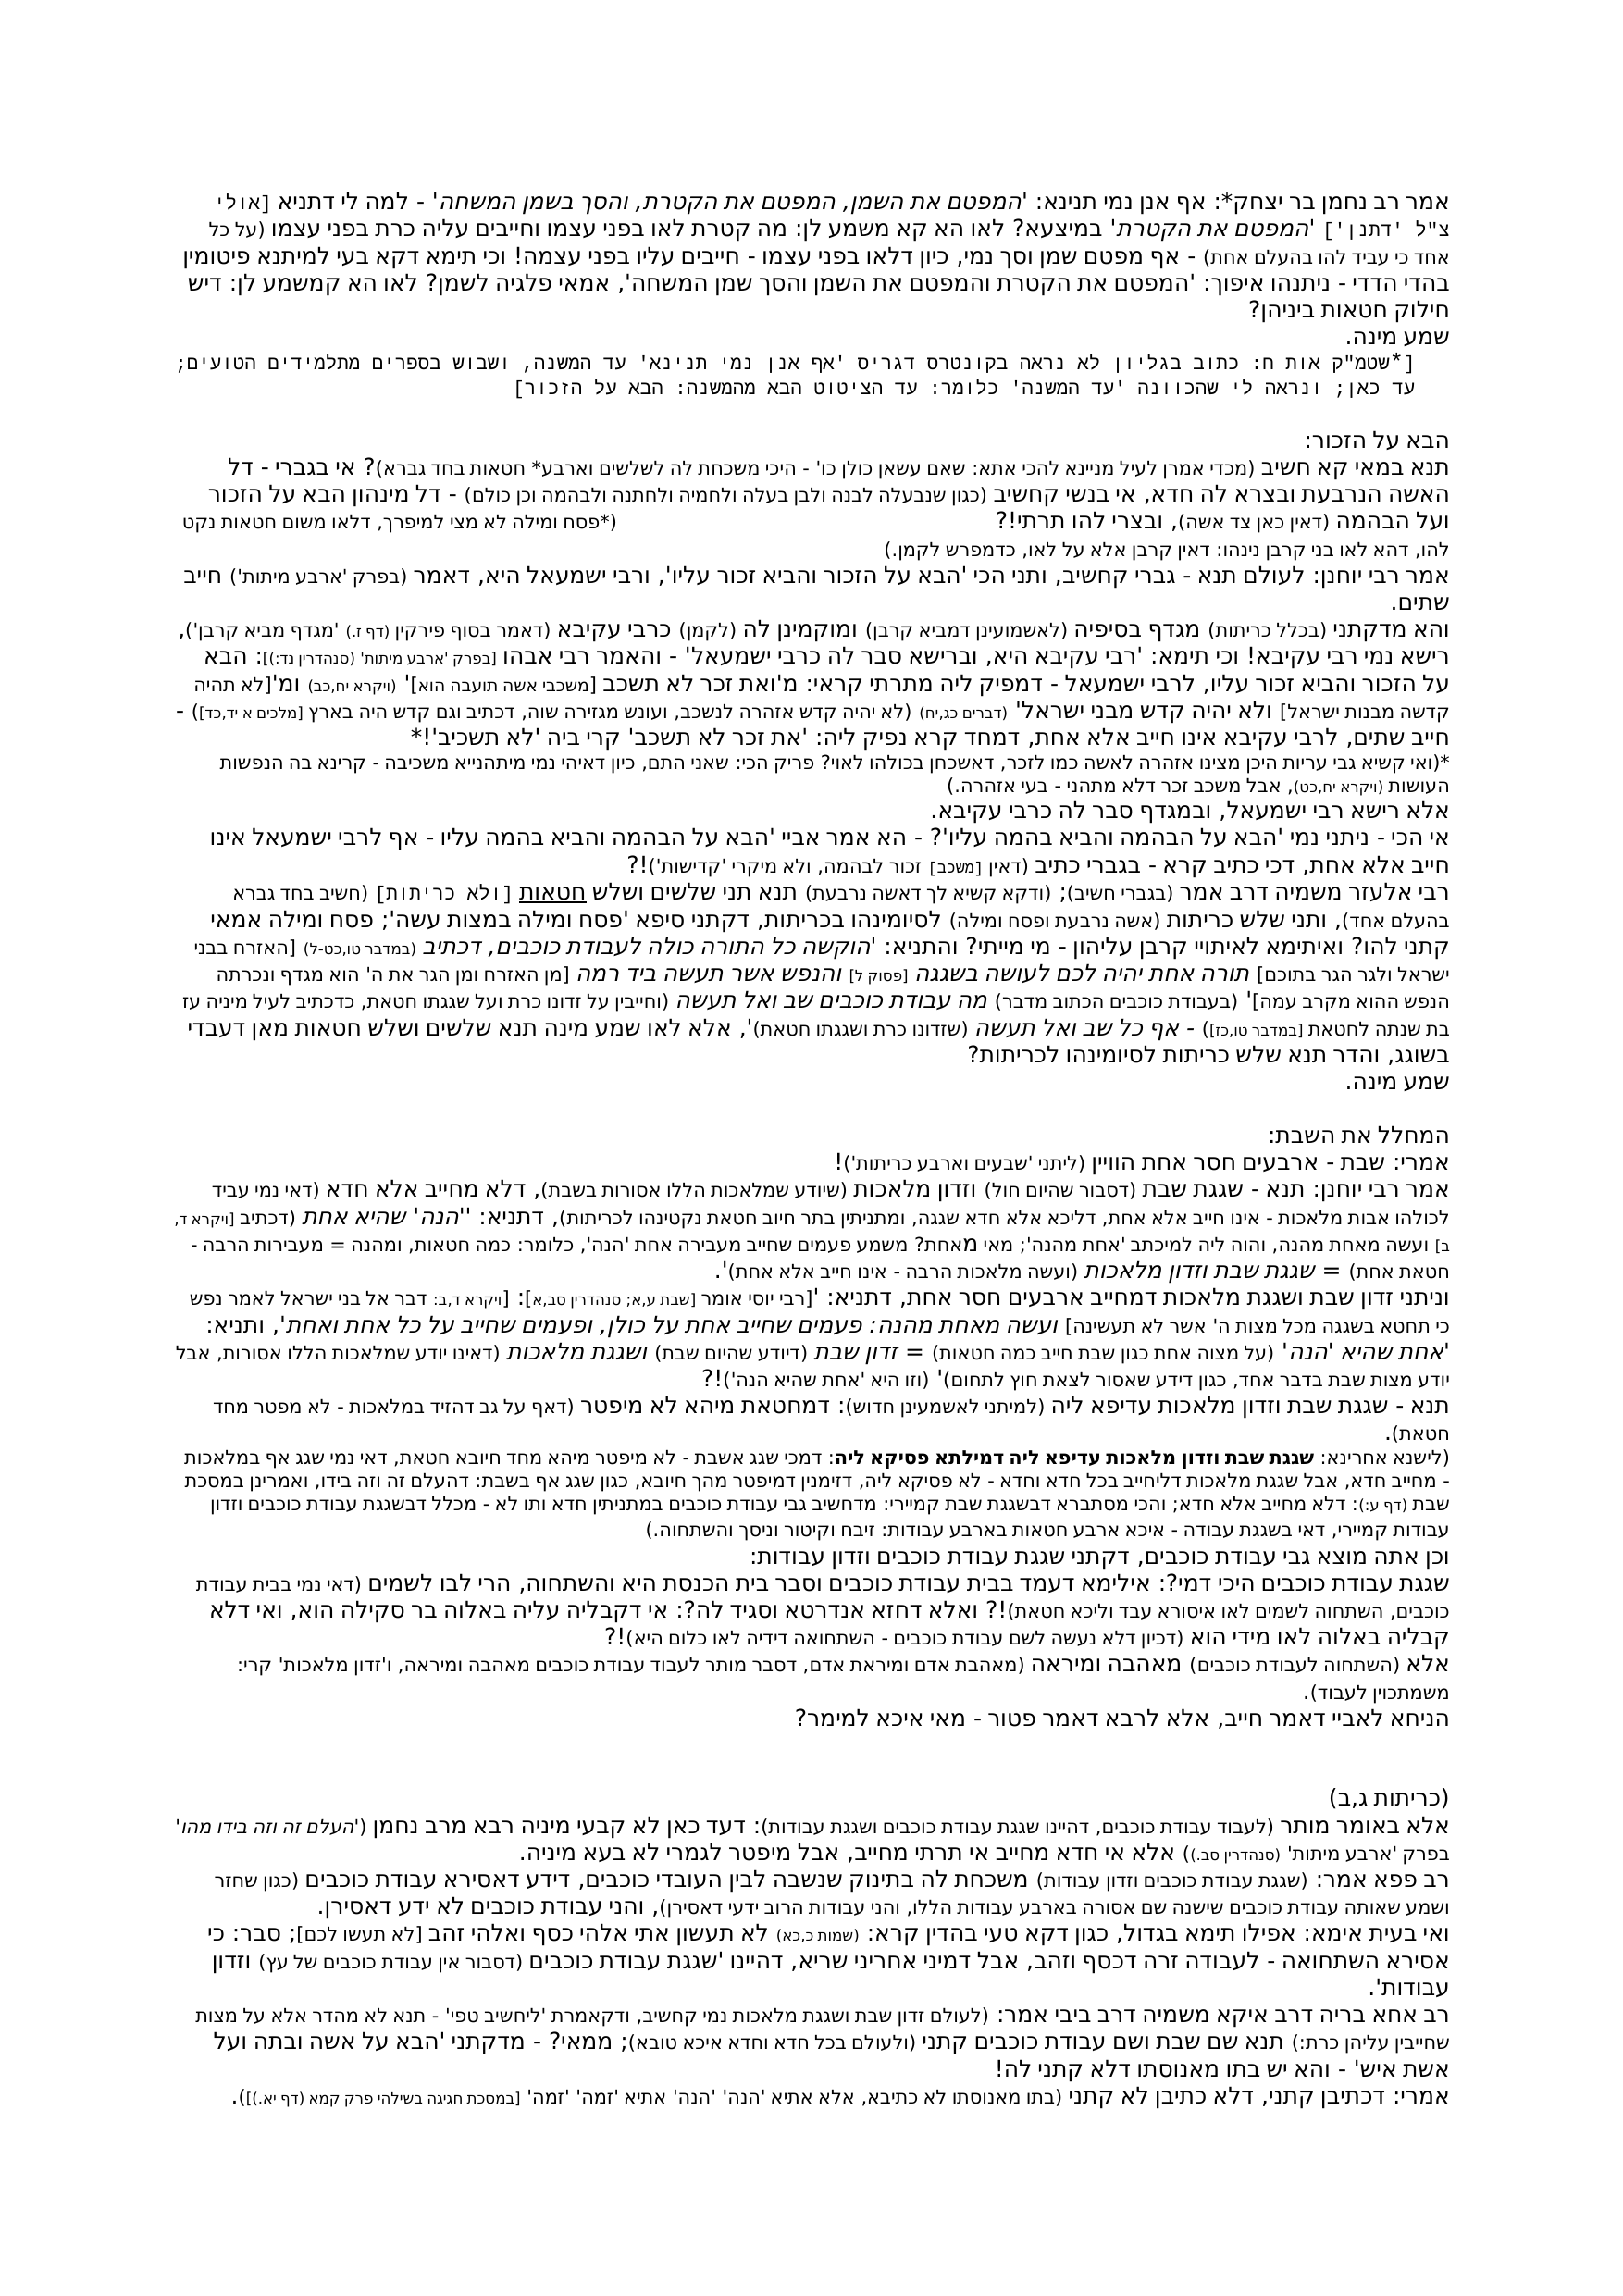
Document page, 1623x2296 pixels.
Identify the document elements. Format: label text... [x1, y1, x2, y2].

text הניחא לאביי דאמר חייב, אלא לרבא דאמר פטור - מאי איכא למימר? [173, 1705, 1450, 1731]
text אלא רישא רבי ישמעאל, ובמגדף סבר לה כרבי עקיבא. [173, 798, 1450, 825]
text (לישנא אחרינא: שגגת שבת וזדון מלאכות עדיפא ליה דמילתא פסיקא ליה: דמכי שגג אשבת - לא מיפטר מיהא מחד חיובא חטאת, דאי נמי שגג אף במלאכות - מחייב חדא, אבל שגגת מלאכות דליחייב בכל חדא וחדא - לא פסיקא ליה, דזימנין דמיפטר מהך חיובא, כגון שגג אף בשבת: דהעלם זה וזה בידו, ואמרינן במסכת שבת (דף ע:): דלא מחייב אלא חדא; והכי מסתברא דבשגגת שבת קמיירי: מדחשיב גבי עבודת כוכבים במתניתין חדא ותו לא - מכלל דבשגגת עבודת כוכבים וזדון עבודות קמיירי, דאי בשגגת עבודה - איכא ארבע חטאות בארבע עבודות: זיבח וקיטור וניסך והשתחוה.) [173, 1446, 1450, 1543]
text אמרי: שבת - ארבעים חסר אחת הוויין (ליתני 'שבעים וארבע כריתות')! [173, 1148, 1450, 1176]
text אמר רבי יוחנן: לעולם תנא - גברי קחשיב, ותני הכי 'הבא על הזכור והביא זכור עליו', ורבי ישמעאל היא, דאמר (בפרק 'ארבע מיתות') חייב שתים. [173, 562, 1450, 615]
text תנא - שגגת שבת וזדון מלאכות עדיפא ליה (למיתני לאשמעינן חדוש): דמחטאת מיהא לא מיפטר (דאף על גב דהזיד במלאכות - לא מפטר מחד חטאת). [173, 1392, 1450, 1446]
text רב אחא בריה דרב איקא משמיה דרב ביבי אמר: (לעולם זדון שבת ושגגת מלאכות נמי קחשיב, ודקאמרת 'ליחשיב טפי' - תנא לא מהדר אלא על מצות שחייבין עליהן כרת:) תנא שם שבת ושם עבודת כוכבים קתני (ולעולם בכל חדא וחדא איכא טובא); ממאי? - מדקתני 'הבא על אשה ובתה ועל אשת איש' - והא יש בתו מאנוסתו דלא קתני לה! [173, 2001, 1450, 2082]
text אמרי: דכתיבן קתני, דלא כתיבן לא קתני (בתו מאנוסתו לא כתיבא, אלא אתיא 'הנה' 'הנה' אתיא 'זמה' 'זמה' [במסכת חגיגה בשילהי פרק קמא (דף יא.)]). [173, 2082, 1450, 2109]
text אלא באומר מותר (לעבוד עבודת כוכבים, דהיינו שגגת עבודת כוכבים ושגגת עבודות): דעד כאן לא קבעי מיניה רבא מרב נחמן ('העלם זה וזה בידו מהו' בפרק 'ארבע מיתות' (סנהדרין סב.)) אלא אי חדא מחייב אי תרתי מחייב, אבל מיפטר לגמרי לא בעא מיניה. [173, 1812, 1450, 1866]
text תנא במאי קא חשיב (מכדי אמרן לעיל מניינא להכי אתא: שאם עשאן כולן כו' - היכי משכחת לה לשלשים וארבע* חטאות בחד גברא)? אי בגברי - דל האשה הנרבעת ובצרא לה חדא, אי בנשי קחשיב (כגון שנבעלה לבנה ולבן בעלה ולחמיה ולחתנה ולבהמה וכן כולם) - דל מינהון הבא על הזכור ועל הבהמה (דאין כאן צד אשה), ובצרי להו תרתי!? (*פסח ומילה לא מצי למיפרך, דלאו משום חטאות נקט להו, דהא לאו בני קרבן נינהו: דאין קרבן אלא על לאו, כדמפרש לקמן.) [173, 453, 1450, 562]
text וניתני זדון שבת ושגגת מלאכות דמחייב ארבעים חסר אחת, דתניא: '[רבי יוסי אומר [שבת ע,א; סנהדרין סב,א]: [ויקרא ד,ב: דבר אל בני ישראל לאמר נפש כי תחטא בשגגה מכל מצות ה' אשר לא תעשינה] ועשה מאחת מהנה: פעמים שחייב אחת על כולן, ופעמים שחייב על כל אחת ואחת', ותניא: 'אחת שהיא 'הנה' (על מצוה אחת כגון שבת חייב כמה חטאות) = זדון שבת (דיודע שהיום שבת) ושגגת מלאכות (דאינו יודע שמלאכות הללו אסורות, אבל יודע מצות שבת בדבר אחד, כגון דידע שאסור לצאת חוץ לתחום)' (וזו היא 'אחת שהיא הנה')!? [173, 1284, 1450, 1392]
text המחלל את השבת: [173, 1122, 1450, 1148]
text רב פפא אמר: (שגגת עבודת כוכבים וזדון עבודות) משכחת לה בתינוק שנשבה לבין העובדי כוכבים, דידע דאסירא עבודת כוכבים (כגון שחזר ושמע שאותה עבודת כוכבים שישנה שם אסורה בארבע עבודות הללו, והני עבודות הרוב ידעי דאסירן), והני עבודת כוכבים לא ידע דאסירן. [173, 1866, 1450, 1920]
text ואי בעית אימא: אפילו תימא בגדול, כגון דקא טעי בהדין קרא: (שמות כ,כא) לא תעשון אתי אלהי כסף ואלהי זהב [לא תעשו לכם]; סבר: כי אסירא השתחואה - לעבודה זרה דכסף וזהב, אבל דמיני אחריני שריא, דהיינו 'שגגת עבודת כוכבים (דסבור אין עבודת כוכבים של עץ) וזדון עבודות'. [173, 1920, 1450, 2001]
text [*שטמ"ק אות ח: כתוב בגליון לא נראה בקונטרס דגריס 'אף אנן נמי תנינא' עד המשנה, ושבוש בספרים מתלמידים הטועים; עד כאן; ונראה לי שהכוונה 'עד המשנה' כלומר: עד הציטוט הבא מהמשנה: הבא על הזכור] [173, 351, 1415, 400]
text רבי אלעזר משמיה דרב אמר (בגברי חשיב); (ודקא קשיא לך דאשה נרבעת) תנא תני שלשים ושלש חטאות [ולא כריתות] (חשיב בחד גברא בהעלם אחד), ותני שלש כריתות (אשה נרבעת ופסח ומילה) לסיומינהו בכריתות, דקתני סיפא 'פסח ומילה במצות עשה'; פסח ומילה אמאי קתני להו? ואיתימא לאיתויי קרבן עליהון - מי מייתי? והתניא: 'הוקשה כל התורה כולה לעבודת כוכבים, דכתיב (במדבר טו,כט-ל) [האזרח בבני ישראל ולגר הגר בתוכם] תורה אחת יהיה לכם לעושה בשגגה [פסוק ל] והנפש אשר תעשה ביד רמה [מן האזרח ומן הגר את ה' הוא מגדף ונכרתה הנפש ההוא מקרב עמה]' (בעבודת כוכבים הכתוב מדבר) מה עבודת כוכבים שב ואל תעשה (וחייבין על זדונו כרת ועל שגגתו חטאת, כדכתיב לעיל מיניה עז בת שנתה לחטאת [במדבר טו,כז]) - אף כל שב ואל תעשה (שזדונו כרת ושגגתו חטאת)', אלא לאו שמע מינה תנא שלשים ושלש חטאות מאן דעבדי בשוגג, והדר תנא שלש כריתות לסיומינהו לכריתות? [173, 878, 1450, 1068]
text (כריתות ג,ב) [173, 1785, 1450, 1812]
text שמע מינה. [173, 324, 1450, 351]
text שגגת עבודת כוכבים היכי דמי?: אילימא דעמד בבית עבודת כוכבים וסבר בית הכנסת היא והשתחוה, הרי לבו לשמים (דאי נמי בבית עבודת כוכבים, השתחוה לשמים לאו איסורא עבד וליכא חטאת)!? ואלא דחזא אנדרטא וסגיד לה?: אי דקבליה עליה באלוה בר סקילה הוא, ואי דלא קבליה באלוה לאו מידי הוא (דכיון דלא נעשה לשם עבודת כוכבים - השתחואה דידיה לאו כלום היא)!? [173, 1570, 1450, 1651]
text הבא על הזכור: [173, 427, 1450, 453]
text *(ואי קשיא גבי עריות היכן מצינו אזהרה לאשה כמו לזכר, דאשכחן בכולהו לאוי? פריק הכי: שאני התם, כיון דאיהי נמי מיתהנייא משכיבה - קרינא בה הנפשות העושות (ויקרא יח,כט), אבל משכב זכר דלא מתהני - בעי אזהרה.) [173, 751, 1450, 798]
text וכן אתה מוצא גבי עבודת כוכבים, דקתני שגגת עבודת כוכבים וזדון עבודות: [173, 1543, 1450, 1570]
text אי הכי - ניתני נמי 'הבא על הבהמה והביא בהמה עליו'? - הא אמר אביי 'הבא על הבהמה והביא בהמה עליו - אף לרבי ישמעאל אינו חייב אלא אחת, דכי כתיב קרא - בגברי כתיב (דאין [משכב] זכור לבהמה, ולא מיקרי 'קדישות')!? [173, 825, 1450, 878]
text אלא (השתחוה לעבודת כוכבים) מאהבה ומיראה (מאהבת אדם ומיראת אדם, דסבר מותר לעבוד עבודת כוכבים מאהבה ומיראה, ו'זדון מלאכות' קרי: משמתכוין לעבוד). [173, 1651, 1450, 1705]
text שמע מינה. [173, 1068, 1450, 1095]
text אמר רב נחמן בר יצחק*: אף אנן נמי תנינא: 'המפטם את השמן, המפטם את הקטרת, והסך בשמן המשחה' - למה לי דתניא [אולי צ"ל 'דתנן'] 'המפטם את הקטרת' במיצעא? לאו הא קא משמע לן: מה קטרת לאו בפני עצמו וחייבים עליה כרת בפני עצמו (על כל אחד כי עביד להו בהעלם אחת) - אף מפטם שמן וסך נמי, כיון דלאו בפני עצמו - חייבים עליו בפני עצמה! וכי תימא דקא בעי למיתנא פיטומין בהדי הדדי - ניתנהו איפוך: 'המפטם את הקטרת והמפטם את השמן והסך שמן המשחה', אמאי פלגיה לשמן? לאו הא קמשמע לן: דיש חילוק חטאות ביניהן? [173, 188, 1450, 324]
text אמר רבי יוחנן: תנא - שגגת שבת (דסבור שהיום חול) וזדון מלאכות (שיודע שמלאכות הללו אסורות בשבת), דלא מחייב אלא חדא (דאי נמי עביד לכולהו אבות מלאכות - אינו חייב אלא אחת, דליכא אלא חדא שגגה, ומתניתין בתר חיוב חטאת נקטינהו לכריתות), דתניא: ''הנה' שהיא אחת (דכתיב [ויקרא ד,ב] ועשה מאחת מהנה, והוה ליה למיכתב 'אחת מהנה'; מאי מאחת? משמע פעמים שחייב מעבירה אחת 'הנה', כלומר: כמה חטאות, ומהנה = מעבירות הרבה - חטאת אחת) = שגגת שבת וזדון מלאכות (ועשה מלאכות הרבה - אינו חייב אלא אחת)'. [173, 1176, 1450, 1284]
text והא מדקתני (בכלל כריתות) מגדף בסיפיה (לאשמועינן דמביא קרבן) ומוקמינן לה (לקמן) כרבי עקיבא (דאמר בסוף פירקין (דף ז.) 'מגדף מביא קרבן'), רישא נמי רבי עקיבא! וכי תימא: 'רבי עקיבא היא, וברישא סבר לה כרבי ישמעאל' - והאמר רבי אבהו [בפרק 'ארבע מיתות' (סנהדרין נד:)]: הבא על הזכור והביא זכור עליו, לרבי ישמעאל - דמפיק ליה מתרתי קראי: מ'ואת זכר לא תשכב [משכבי אשה תועבה הוא]' (ויקרא יח,כב) ומ'[לא תהיה קדשה מבנות ישראל] ולא יהיה קדש מבני ישראל' (דברים כג,יח) (לא יהיה קדש אזהרה לנשכב, ועונש מגזירה שוה, דכתיב וגם קדש היה בארץ [מלכים א יד,כד]) - חייב שתים, לרבי עקיבא אינו חייב אלא אחת, דמחד קרא נפיק ליה: 'את זכר לא תשכב' קרי ביה 'לא תשכיב'!* [173, 615, 1450, 751]
